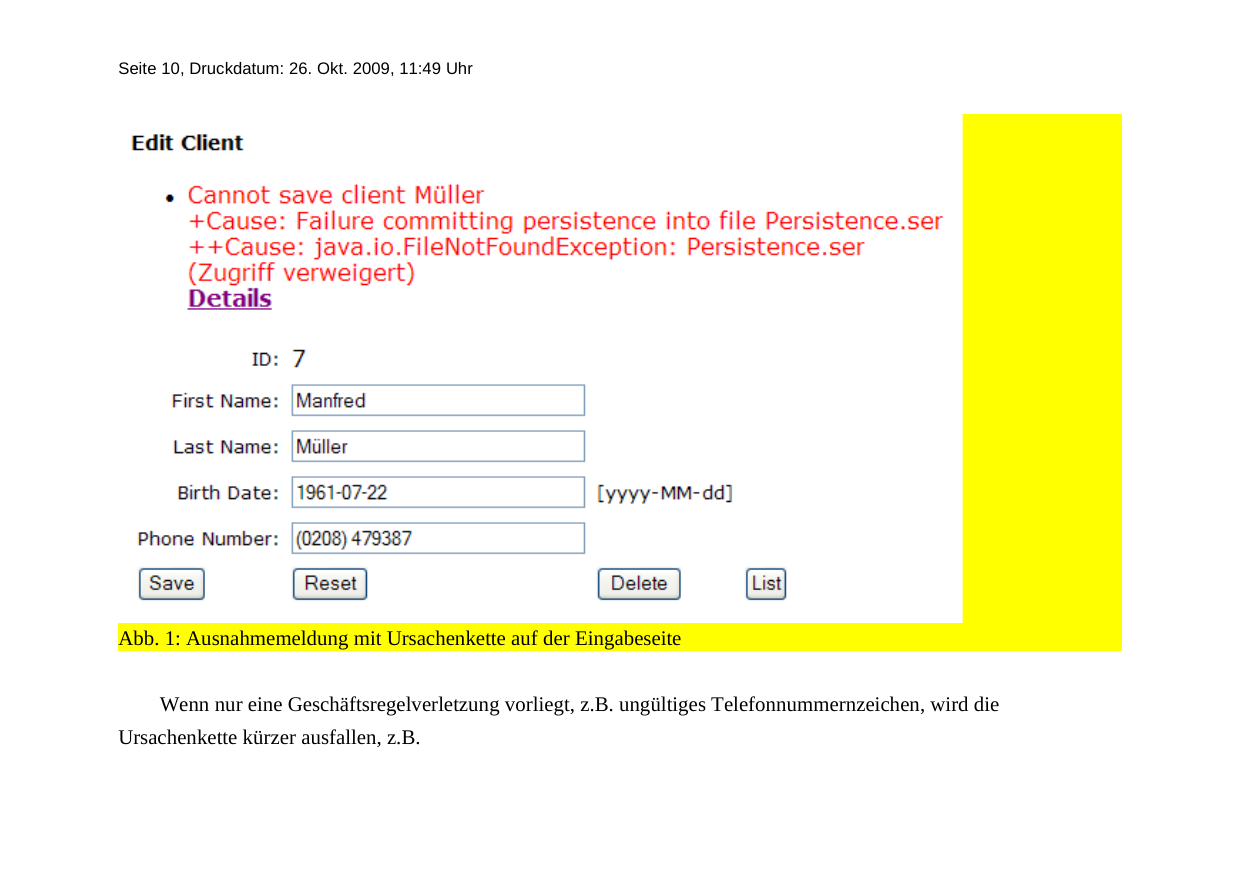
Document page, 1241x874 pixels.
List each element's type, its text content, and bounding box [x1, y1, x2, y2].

text Abb. 1: Ausnahmemeldung mit Ursachenkette auf der Eingabeseite [118, 114, 1122, 651]
text Wenn nur eine Geschäftsregelverletzung vorliegt, z.B. ungültiges Telefonnummernzeichen, wird die Ursachenkette kürzer ausfallen, z.B. [118, 685, 1122, 751]
